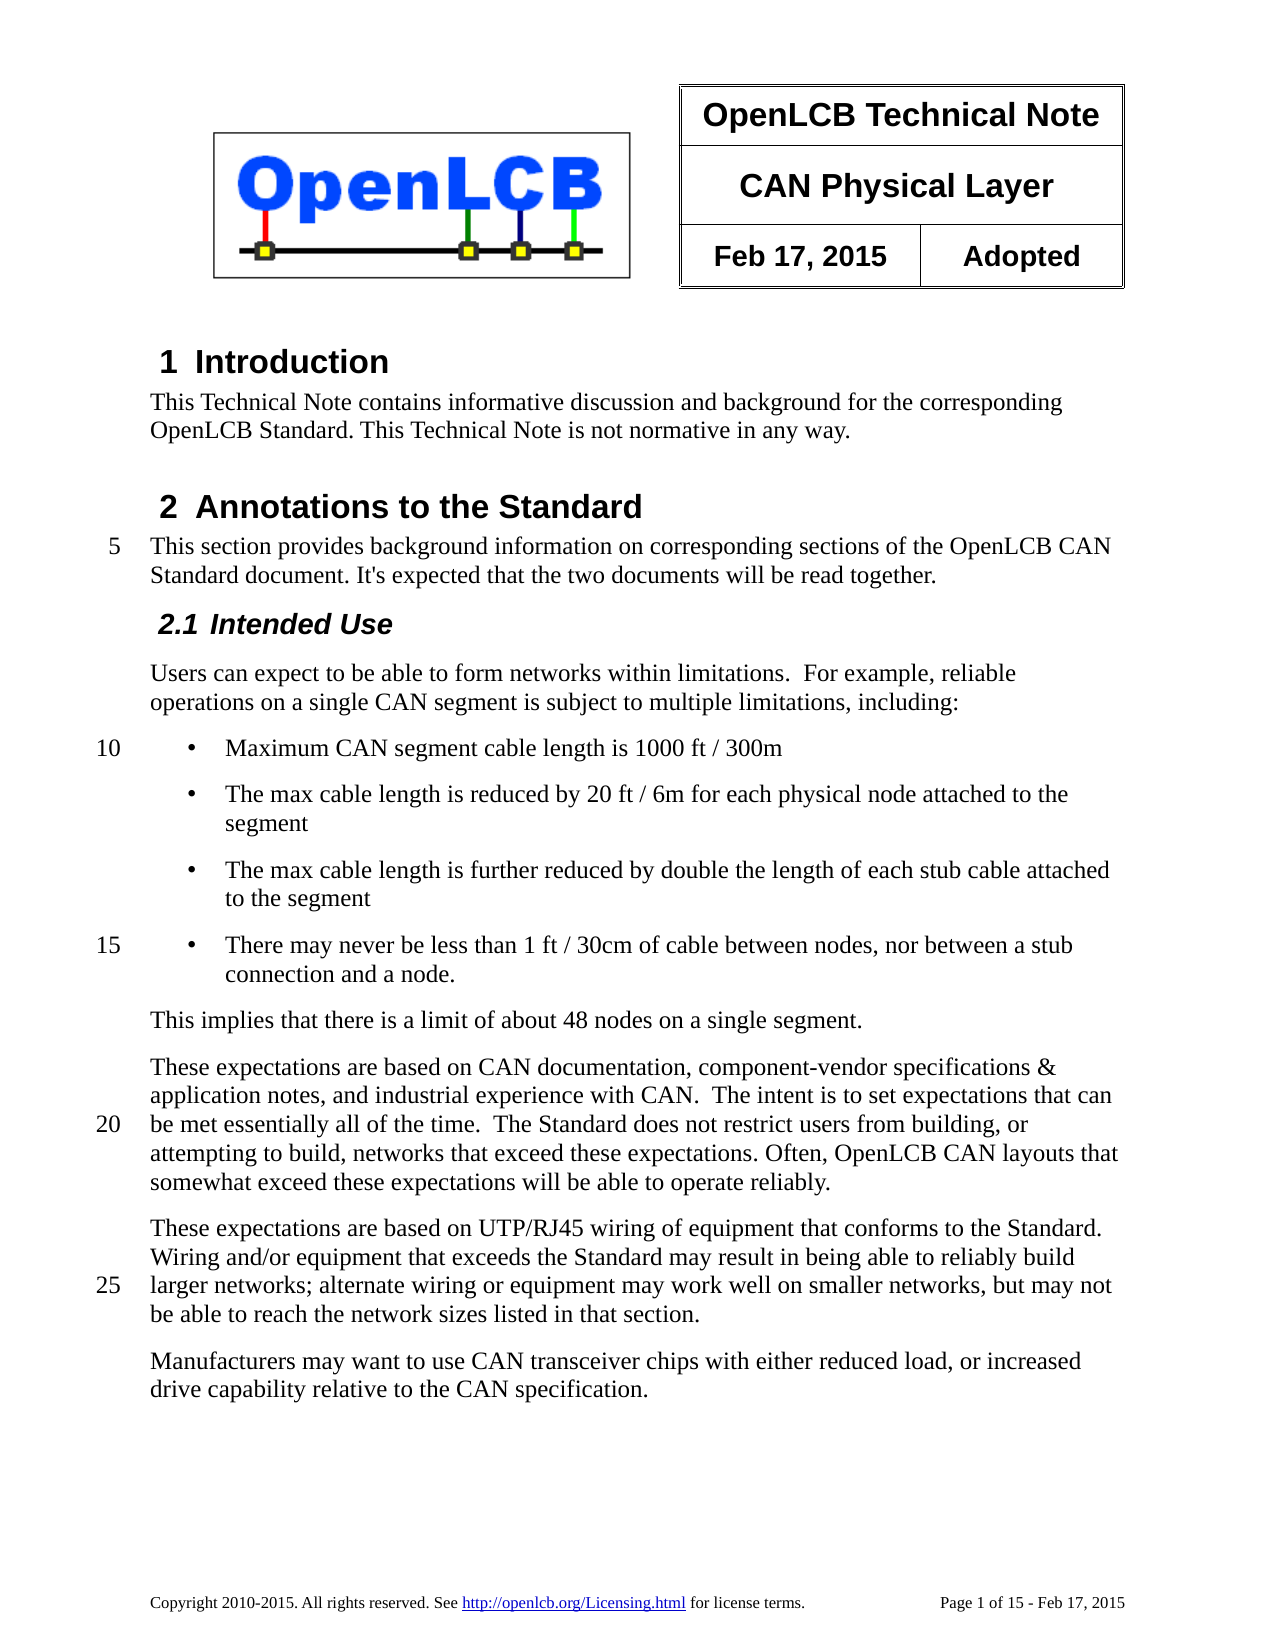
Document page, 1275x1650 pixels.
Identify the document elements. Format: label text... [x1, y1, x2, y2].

subtitle Introduction [150, 342, 1125, 380]
subtitle Annotations to the Standard [150, 487, 1125, 525]
text These expectations are based on UTP/RJ45 wiring of equipment that conforms to the Standard. Wiring and/or equipment that exceeds the Standard may result in being able to reliably build larger networks; alternate wiring or equipment may work well on smaller networks, but may not be able to reach the network sizes listed in that section. [150, 1213, 1125, 1328]
list There may never be less than 1 ft / 30cm of cable between nodes, nor between a stub connection and a node. [187, 930, 1125, 987]
text These expectations are based on CAN documentation, component-vendor specifications & application notes, and industrial experience with CAN. The intent is to set expectations that can be met essentially all of the time. The Standard does not restrict users from building, or attempting to build, networks that exceed these expectations. Often, OpenLCB CAN layouts that somewhat exceed these expectations will be able to operate reliably. [150, 1052, 1125, 1195]
list The max cable length is reduced by 20 ft / 6m for each physical node attached to the segment [187, 779, 1125, 837]
picture [212, 131, 632, 280]
list Maximum CAN segment cable length is 1000 ft / 300m [187, 733, 1125, 762]
subtitle Intended Use [150, 607, 1125, 640]
text This section provides background information on corresponding sections of the OpenLCB CAN Standard document. It's expected that the two documents will be read together. [150, 531, 1125, 589]
text Manufacturers may want to use CAN transceiver chips with either reduced load, or increased drive capability relative to the CAN specification. [150, 1346, 1125, 1403]
text This implies that there is a limit of about 48 nodes on a single segment. [150, 1005, 1125, 1034]
text This Technical Note contains informative discussion and background for the corresponding OpenLCB Standard. This Technical Note is not normative in any way. [150, 387, 1125, 444]
text Users can expect to be able to form networks within limitations. For example, reliable operations on a single CAN segment is subject to multiple limitations, including: [150, 658, 1125, 715]
list The max cable length is further reduced by double the length of each stub cable attached to the segment [187, 855, 1125, 912]
